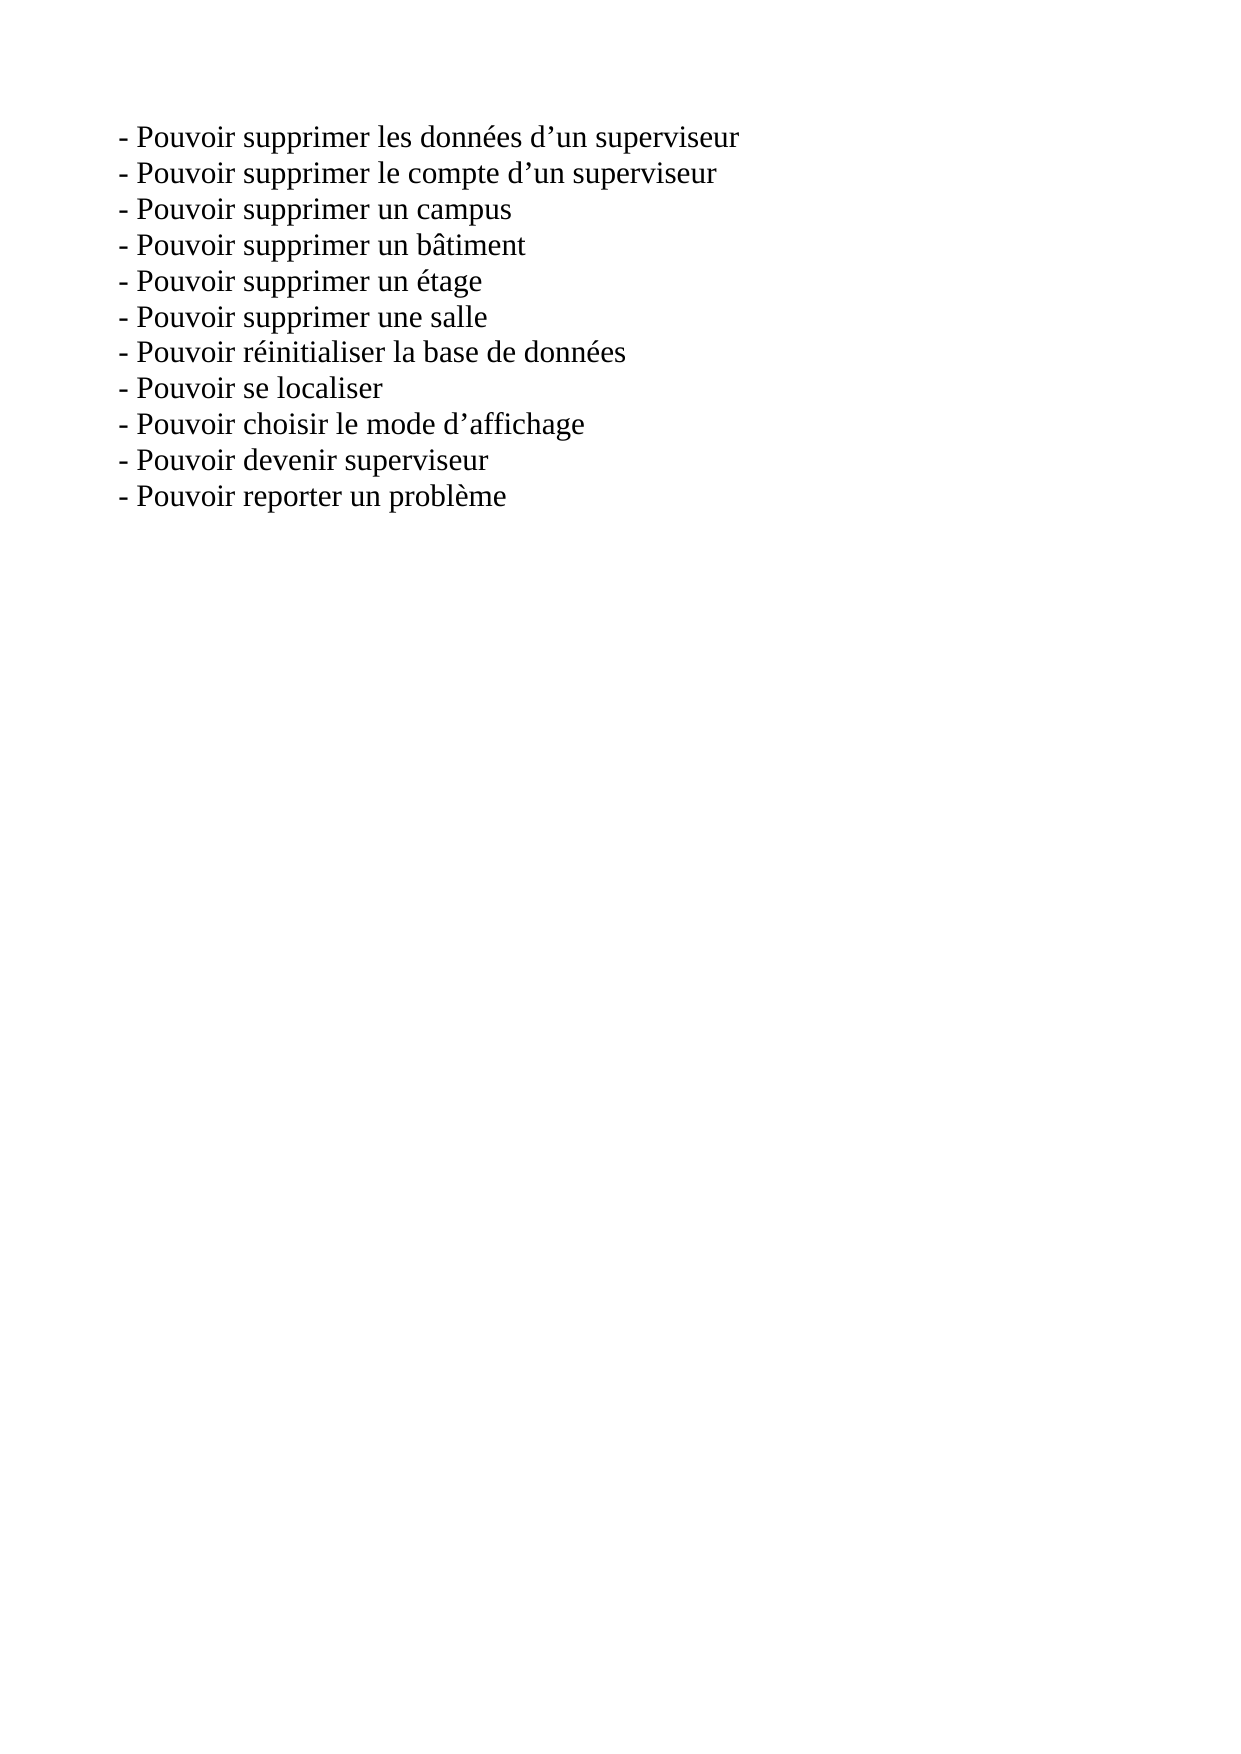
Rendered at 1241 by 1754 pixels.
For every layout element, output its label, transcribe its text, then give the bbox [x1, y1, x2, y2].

text - Pouvoir supprimer un étage [118, 262, 1122, 298]
text - Pouvoir réinitialiser la base de données [118, 334, 1122, 370]
text - Pouvoir supprimer un campus [118, 190, 1122, 226]
text - Pouvoir se localiser [118, 370, 1122, 406]
text - Pouvoir choisir le mode d’affichage [118, 406, 1122, 442]
text - Pouvoir supprimer le compte d’un superviseur [118, 154, 1122, 190]
text - Pouvoir supprimer une salle [118, 298, 1122, 334]
text - Pouvoir devenir superviseur [118, 442, 1122, 477]
text - Pouvoir supprimer un bâtiment [118, 226, 1122, 262]
text - Pouvoir reporter un problème [118, 477, 1122, 513]
text - Pouvoir supprimer les données d’un superviseur [118, 118, 1122, 154]
